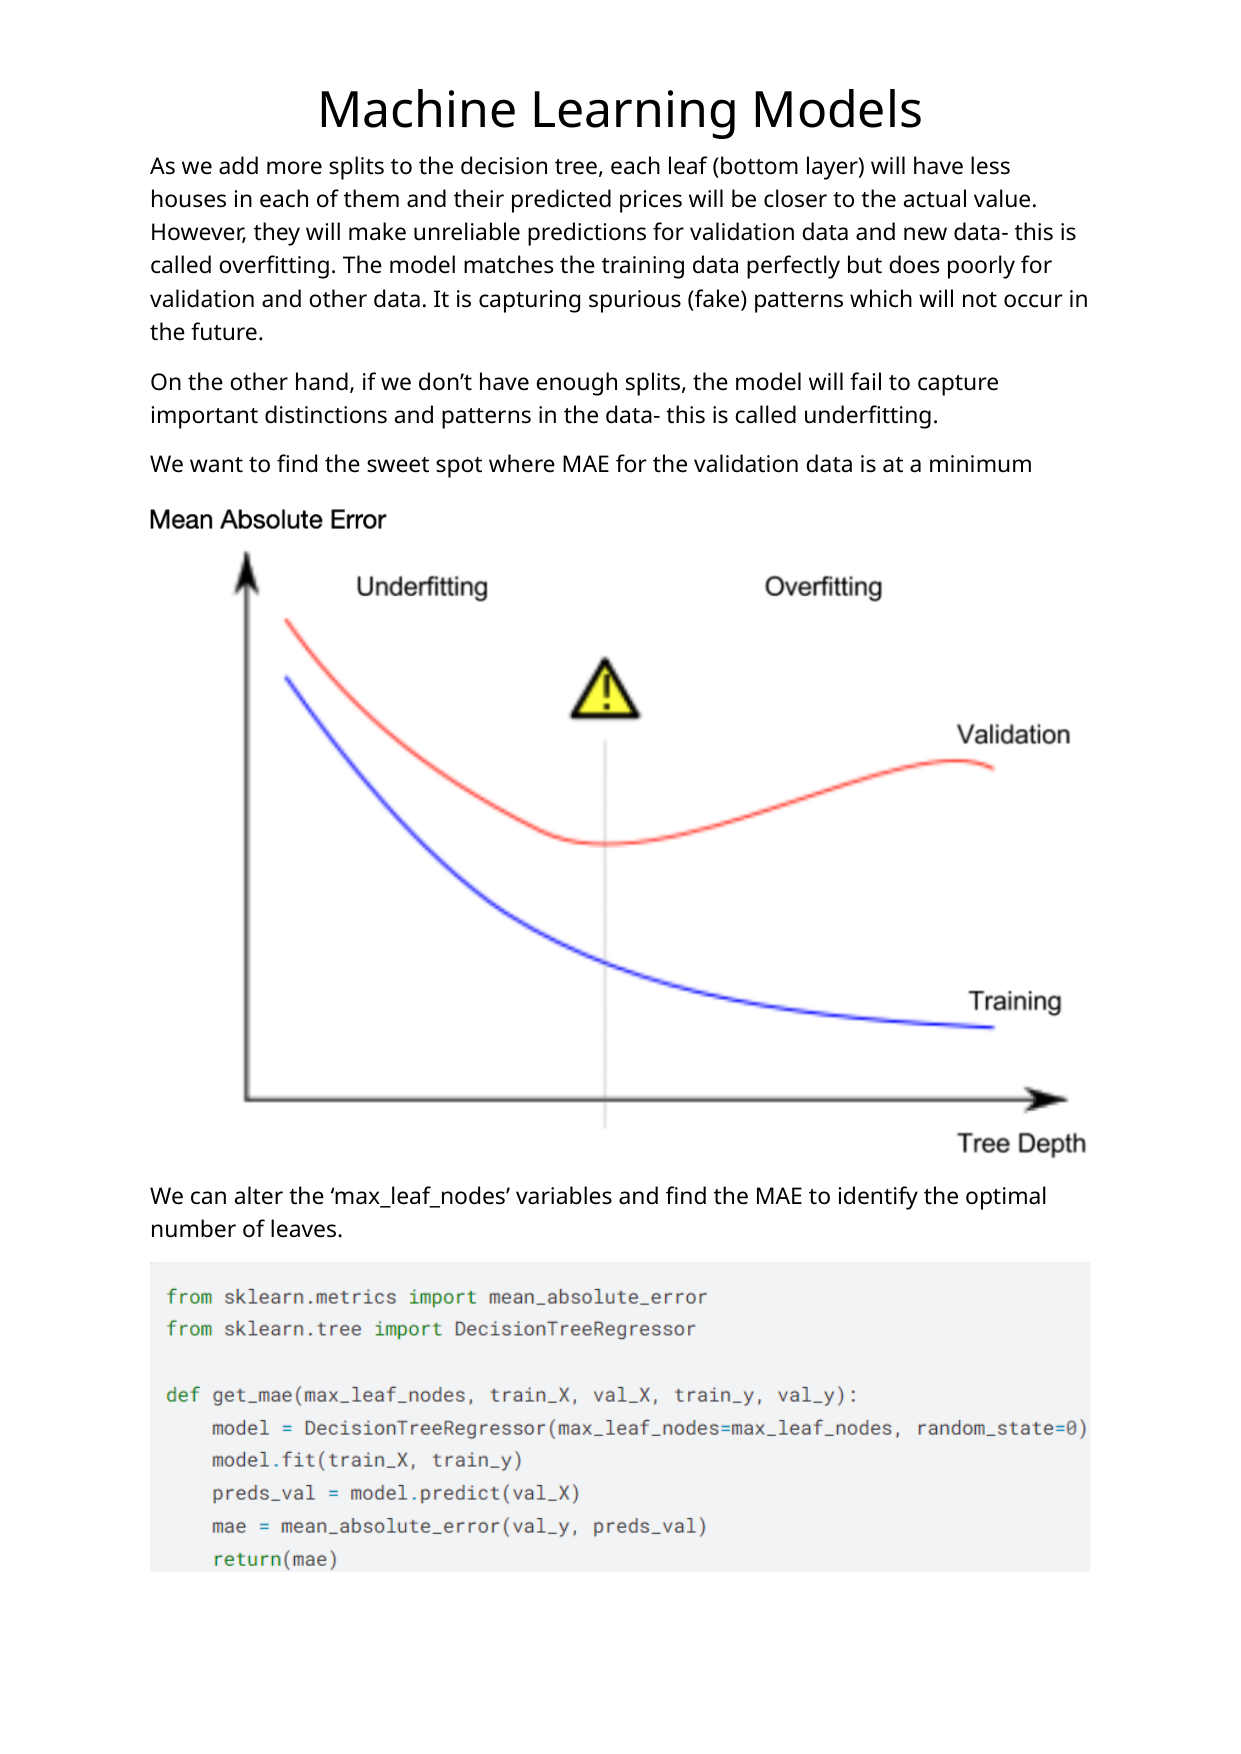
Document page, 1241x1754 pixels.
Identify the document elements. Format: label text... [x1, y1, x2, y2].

text We want to find the sweet spot where MAE for the validation data is at a minimum [150, 448, 1090, 479]
text As we add more splits to the decision tree, each leaf (bottom layer) will have less houses in each of them and their predicted prices will be closer to the actual value. However, they will make unreliable predictions for validation data and new data- this is called overfitting. The model matches the training data perfectly but does poorly for validation and other data. It is capturing spurious (fake) patterns which will not occur in the future. [150, 150, 1090, 347]
text On the other hand, if we don’t have enough splits, the model will fail to capture important distinctions and patterns in the data- this is called underfitting. [150, 365, 1090, 430]
text We can alter the ‘max_leaf_nodes’ variables and find the MAE to identify the optimal number of leaves. [150, 1180, 1090, 1244]
